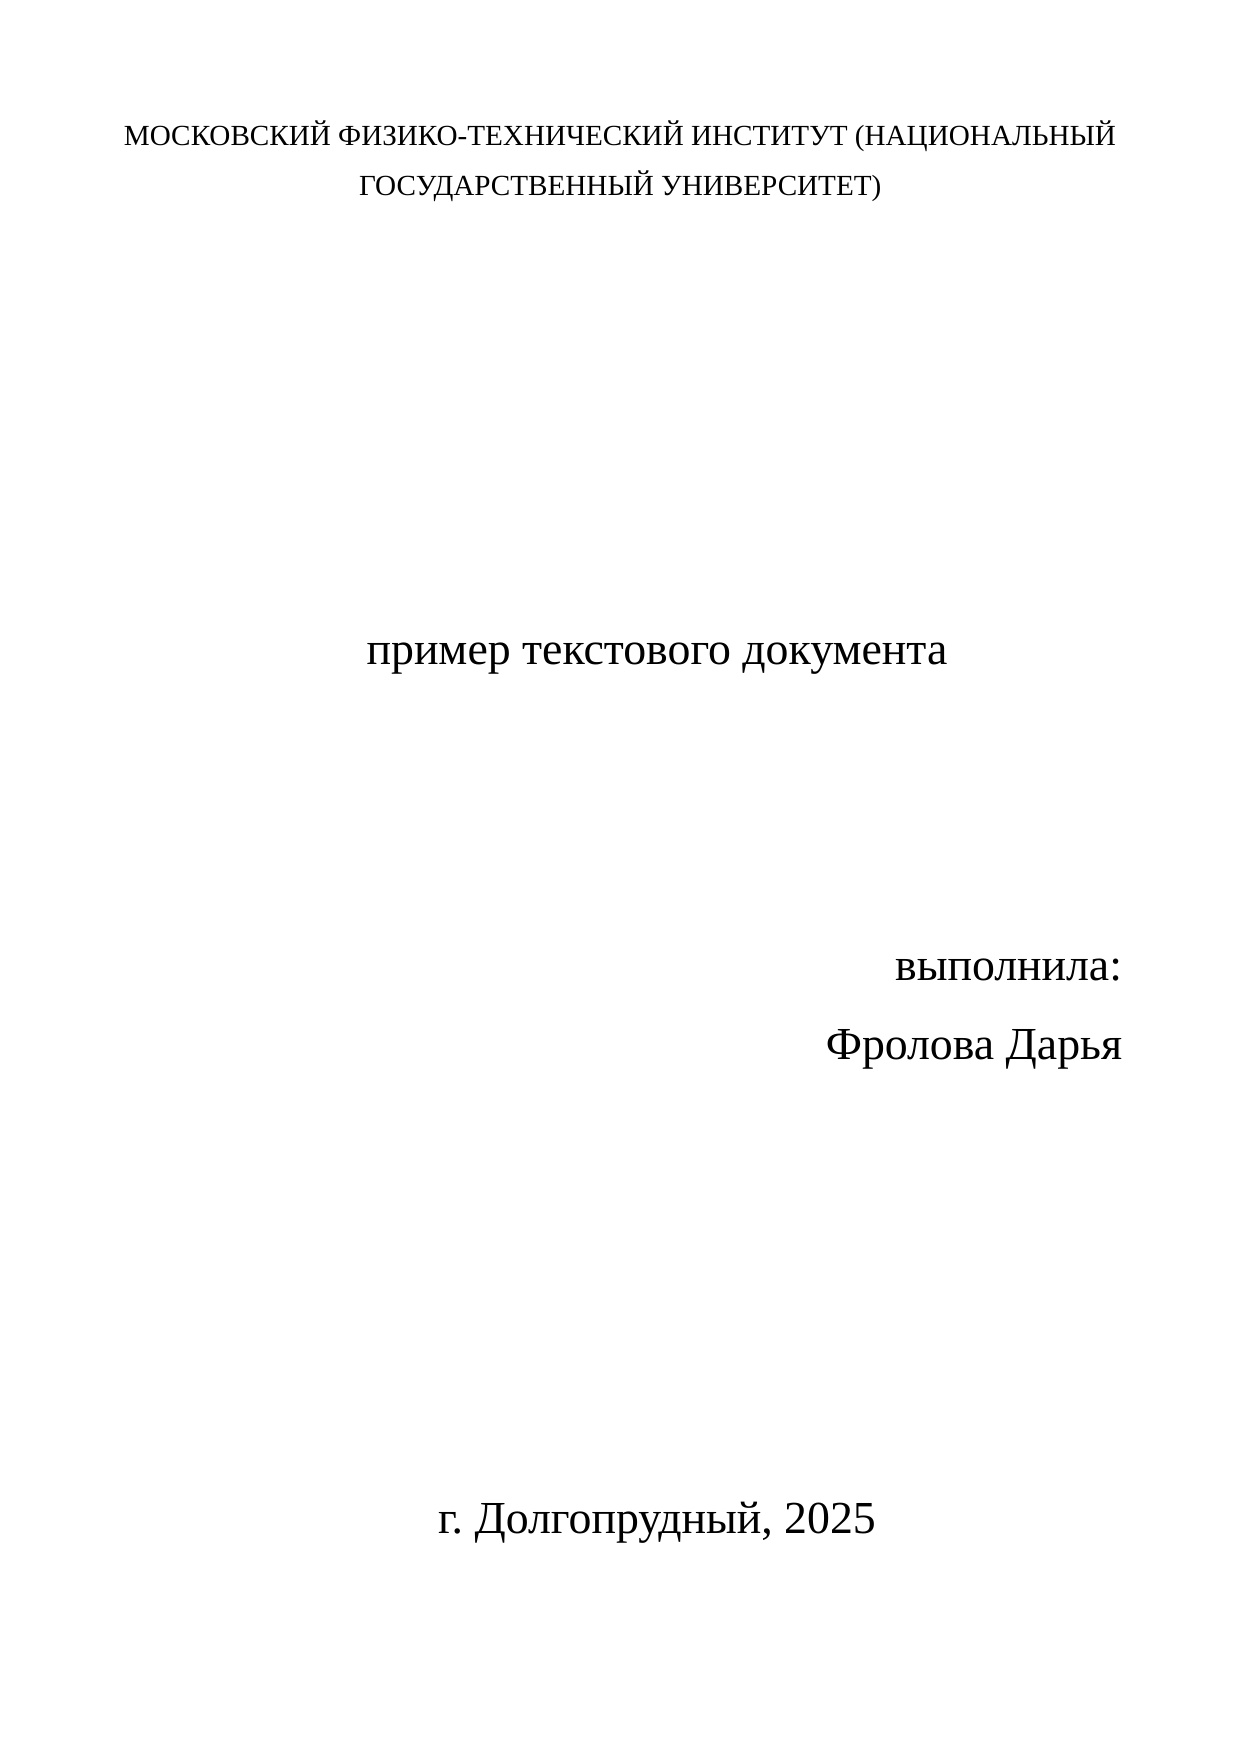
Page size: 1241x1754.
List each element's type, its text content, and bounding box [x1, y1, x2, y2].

text г. Долгопрудный, 2025 [118, 1491, 1122, 1544]
text выполнила: [118, 937, 1122, 990]
text МОСКОВСКИЙ ФИЗИКО-ТЕХНИЧЕСКИЙ ИНСТИТУТ (НАЦИОНАЛЬНЫЙ ГОСУДАРСТВЕННЫЙ УНИВЕРСИТЕТ) [118, 118, 1122, 202]
text Фролова Дарья [118, 1017, 1122, 1069]
text пример текстового документа [118, 621, 1122, 674]
